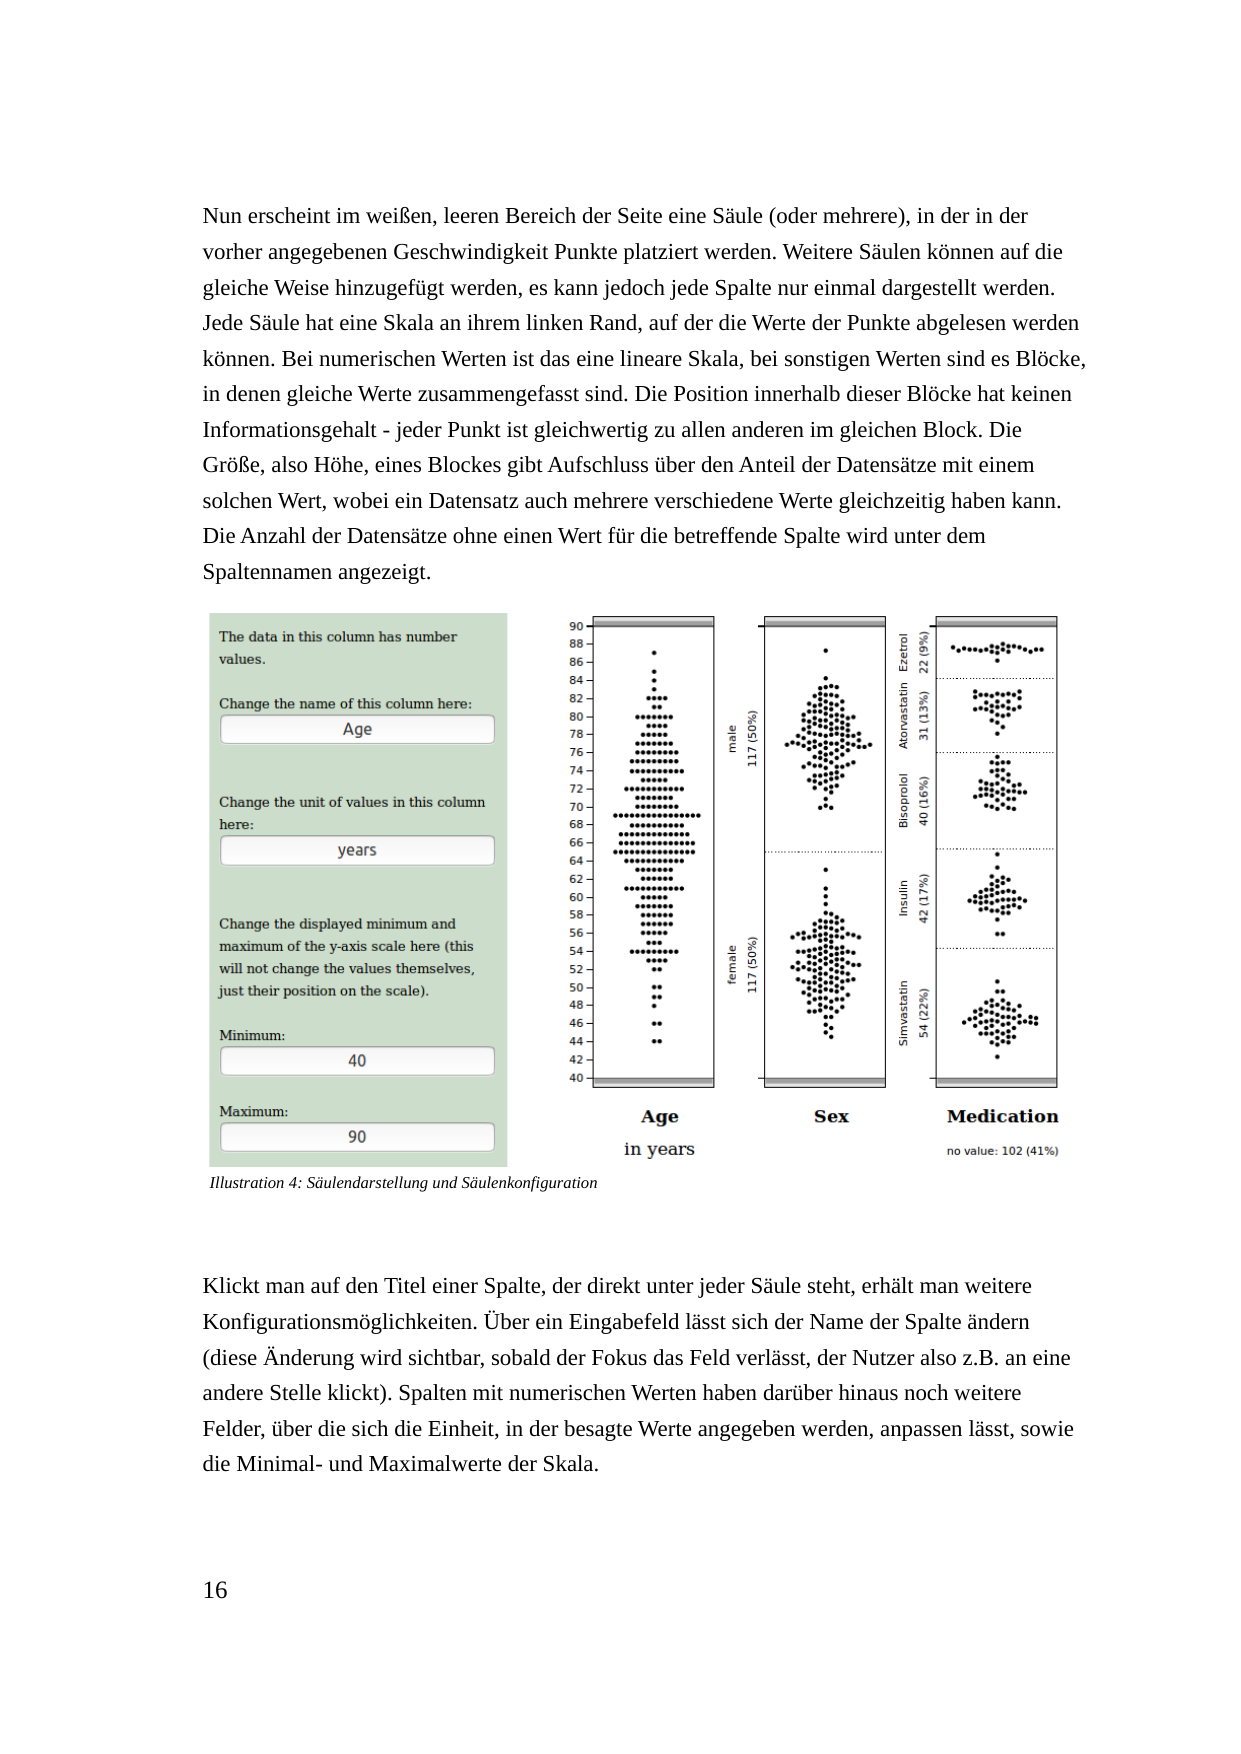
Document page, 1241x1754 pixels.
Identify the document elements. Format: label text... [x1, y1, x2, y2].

text Nun erscheint im weißen, leeren Bereich der Seite eine Säule (oder mehrere), in der in der vorher angegebenen Geschwindigkeit Punkte platziert werden. Weitere Säulen können auf die gleiche Weise hinzugefügt werden, es kann jedoch jede Spalte nur einmal dargestellt werden. Jede Säule hat eine Skala an ihrem linken Rand, auf der die Werte der Punkte abgelesen werden können. Bei numerischen Werten ist das eine lineare Skala, bei sonstigen Werten sind es Blöcke, in denen gleiche Werte zusammengefasst sind. Die Position innerhalb dieser Blöcke hat keinen Informationsgehalt - jeder Punkt ist gleichwertig zu allen anderen im gleichen Block. Die Größe, also Höhe, eines Blockes gibt Aufschluss über den Anteil der Datensätze mit einem solchen Wert, wobei ein Datensatz auch mehrere verschiedene Werte gleichzeitig haben kann. Die Anzahl der Datensätze ohne einen Wert für die betreffende Spalte wird unter dem Spaltennamen angezeigt. [202, 202, 1091, 584]
text Klickt man auf den Titel einer Spalte, der direkt unter jeder Säule steht, erhält man weitere Konfigurationsmöglichkeiten. Über ein Eingabefeld lässt sich der Name der Spalte ändern (diese Änderung wird sichtbar, sobald der Fokus das Feld verlässt, der Nutzer also z.B. an eine andere Stelle klickt). Spalten mit numerischen Werten haben darüber hinaus noch weitere Felder, über die sich die Einheit, in der besagte Werte angegeben werden, anpassen lässt, sowie die Minimal- und Maximalwerte der Skala. [202, 1273, 1091, 1477]
picture [209, 608, 1098, 1167]
text Illustration 4: Säulendarstellung und Säulenkonfiguration [209, 1167, 1097, 1192]
